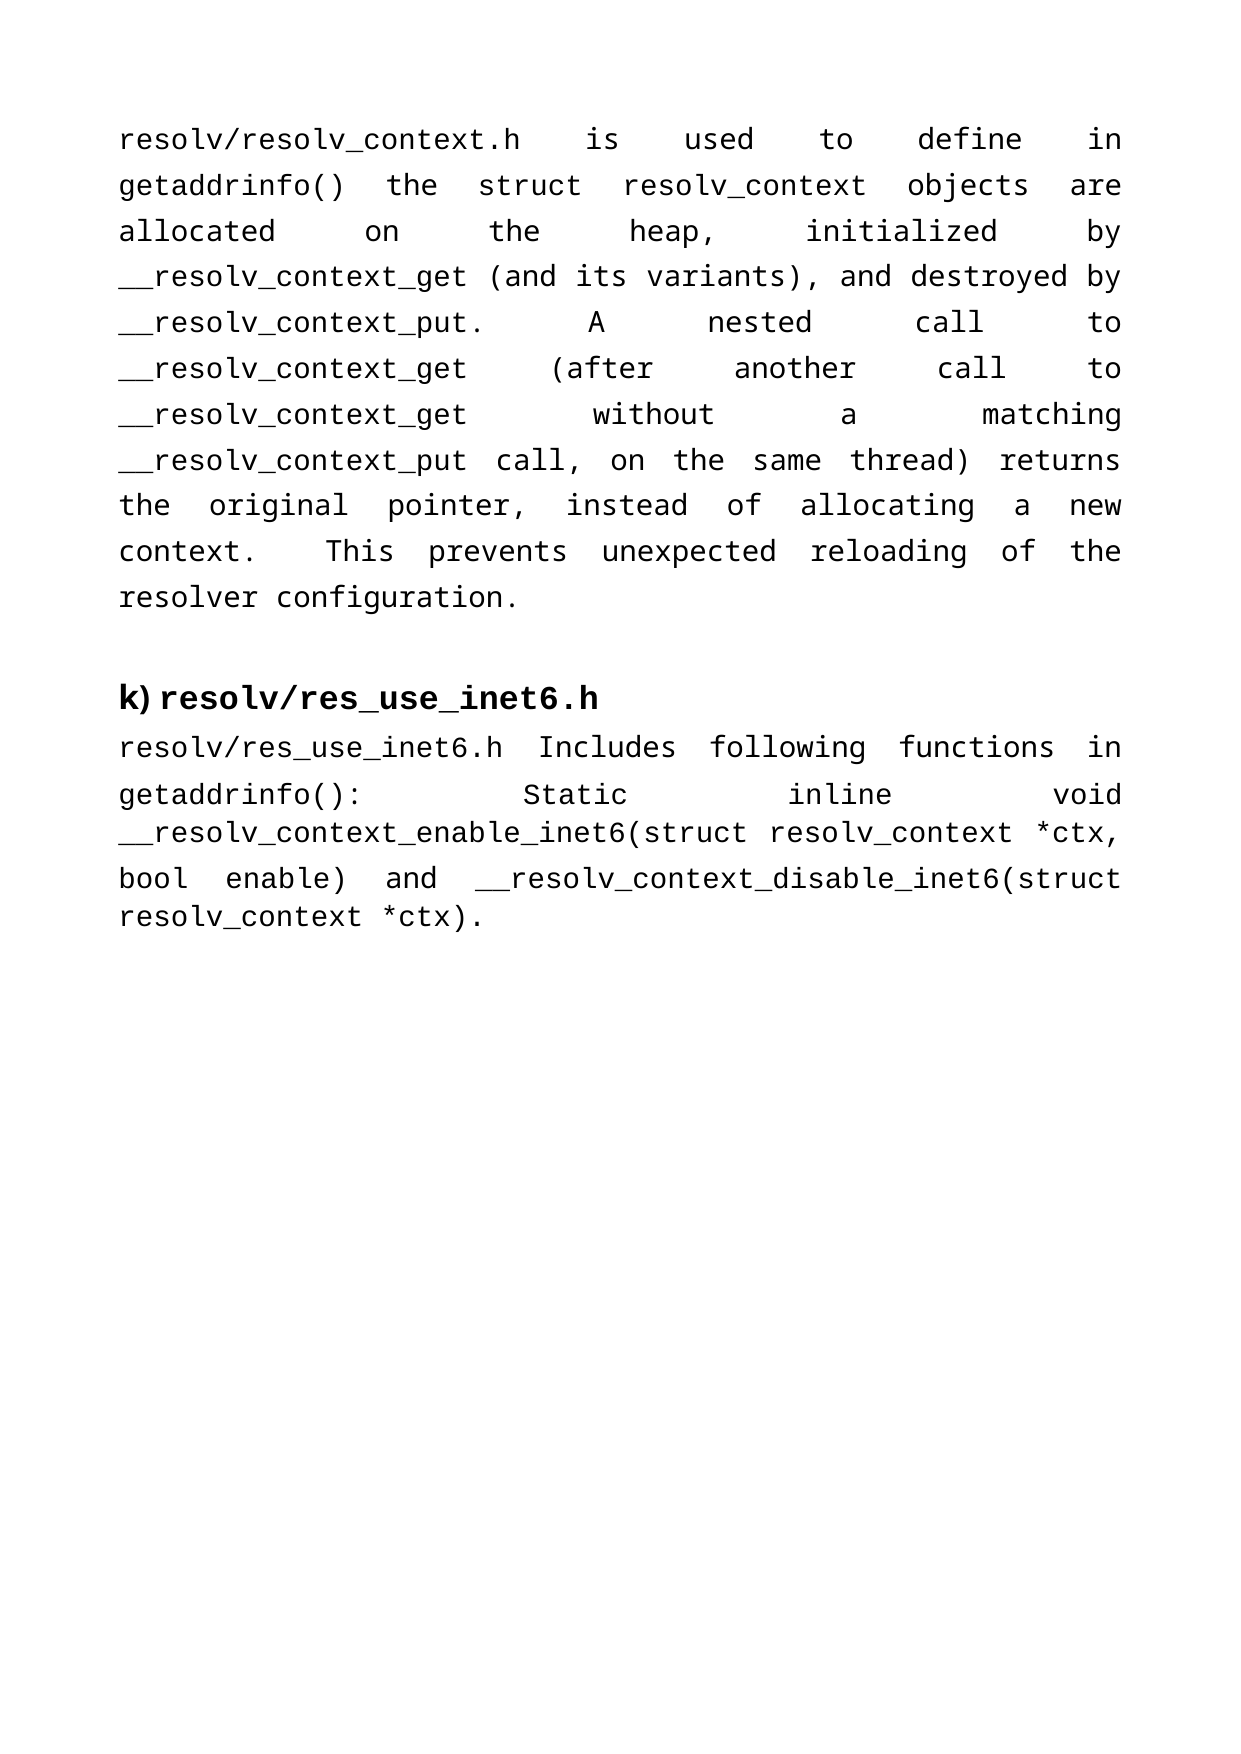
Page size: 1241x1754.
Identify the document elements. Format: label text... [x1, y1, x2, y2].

text resolv/resolv_context.h is used to define in getaddrinfo() the struct resolv_context objects are allocated on the heap, initialized by __resolv_context_get (and its variants), and destroyed by __resolv_context_put. A nested call to __resolv_context_get (after another call to __resolv_context_get without a matching __resolv_context_put call, on the same thread) returns the original pointer, instead of allocating a new context. This prevents unexpected reloading of the resolver configuration. [118, 118, 1122, 616]
text k) resolv/res_use_inet6.h [118, 674, 1122, 719]
text resolv/res_use_inet6.h Includes following functions in getaddrinfo(): Static inline void __resolv_context_enable_inet6(struct resolv_context *ctx, bool enable) and __resolv_context_disable_inet6(struct resolv_context *ctx). [118, 726, 1122, 935]
